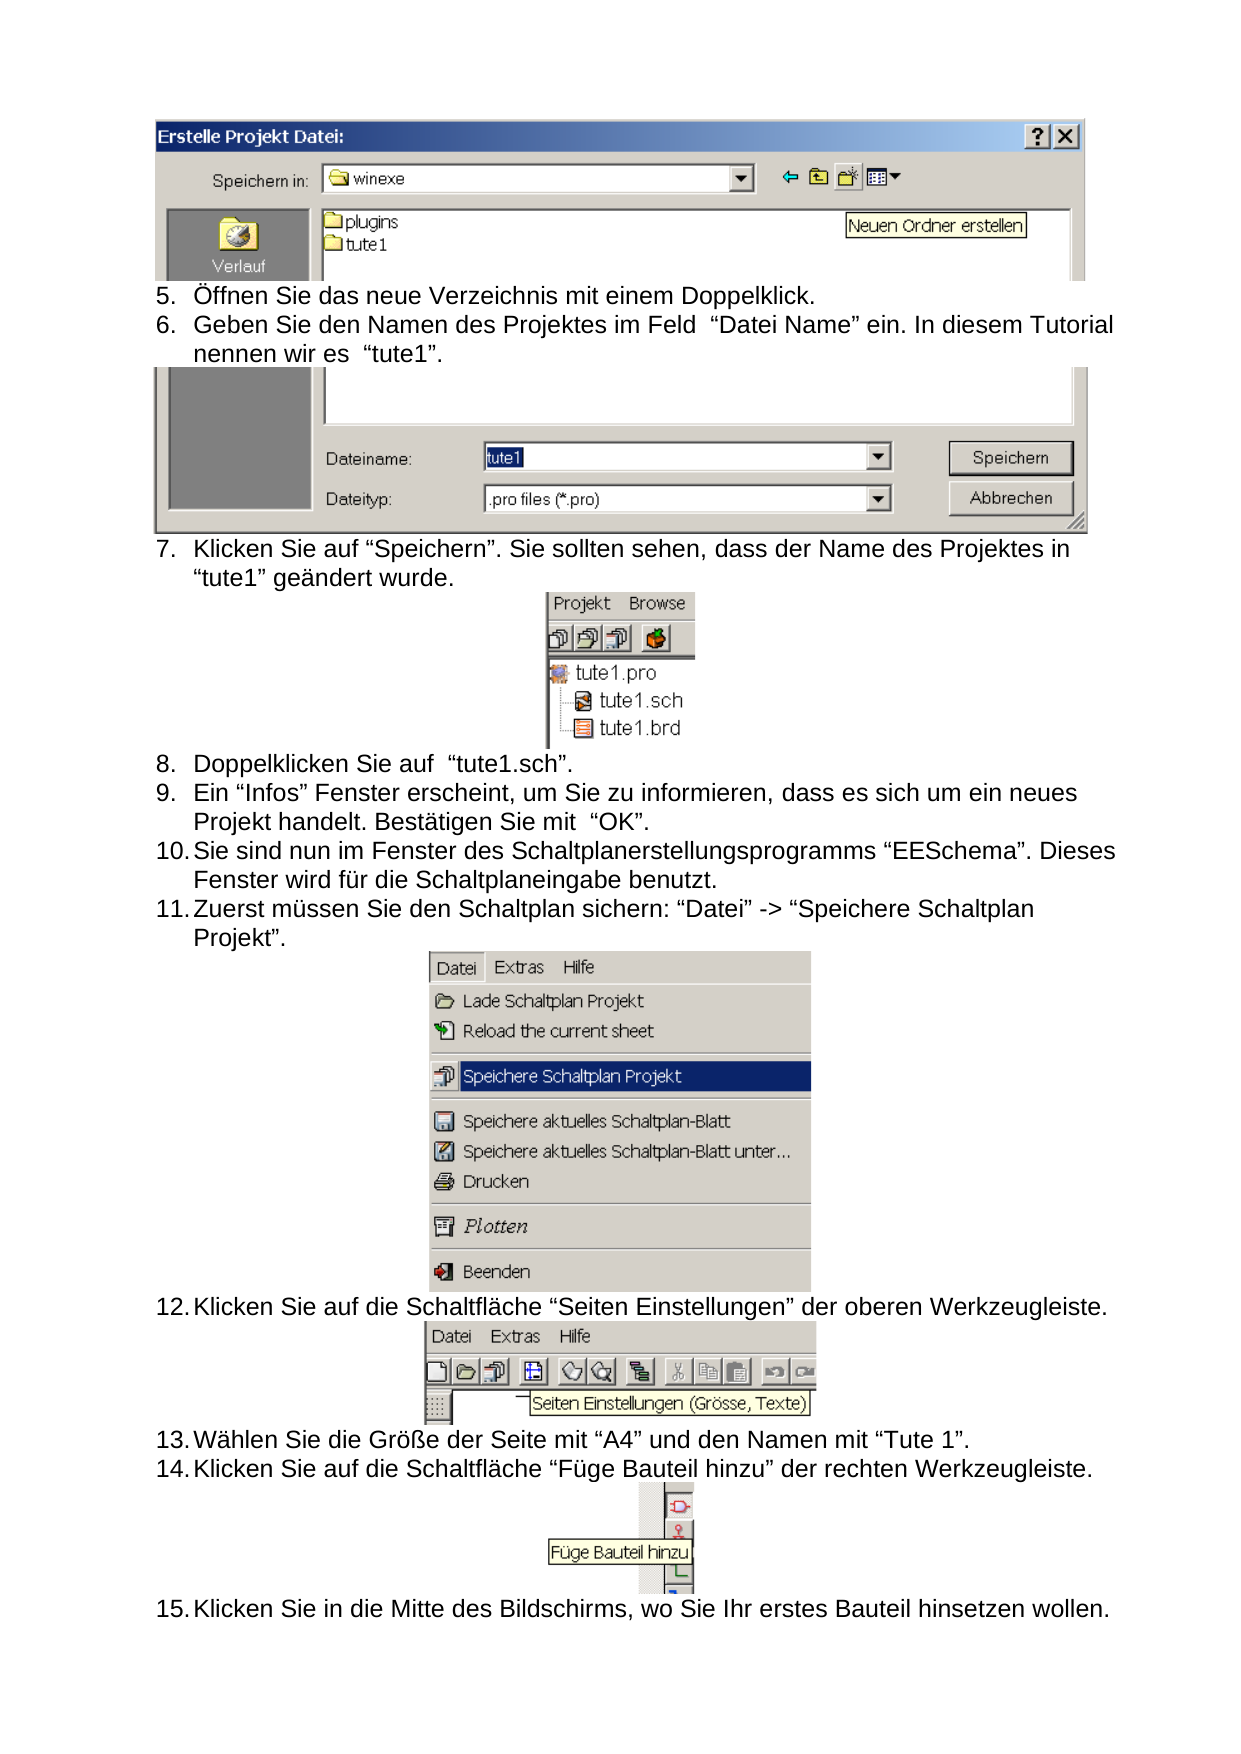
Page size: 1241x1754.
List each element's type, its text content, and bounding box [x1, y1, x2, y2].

list Wählen Sie die Größe der Seite mit “A4” und den Namen mit “Tute 1”. [156, 1321, 1122, 1454]
list Sie sind nun im Fenster des Schaltplanerstellungsprogramms “EESchema”. Dieses Fenster wird für die Schaltplaneingabe benutzt. [156, 836, 1122, 894]
list Klicken Sie auf “Speichern”. Sie sollten sehen, dass der Name des Projektes in “tute1” geändert wurde. [156, 368, 1122, 592]
list Geben Sie den Namen des Projektes im Feld “Datei Name” ein. In diesem Tutorial nennen wir es “tute1”. [156, 310, 1122, 368]
picture [542, 1482, 698, 1594]
picture [152, 367, 1088, 534]
list Klicken Sie auf die Schaltfläche “Seiten Einstellungen” der oberen Werkzeugleiste. [156, 952, 1122, 1321]
list Klicken Sie auf die Schaltfläche “Füge Bauteil hinzu” der rechten Werkzeugleiste. [156, 1454, 1122, 1483]
list Klicken Sie in die Mitte des Bildschirms, wo Sie Ihr erstes Bauteil hinsetzen wollen. [156, 1483, 1122, 1623]
picture [545, 592, 696, 749]
picture [423, 1321, 817, 1425]
list Öffnen Sie das neue Verzeichnis mit einem Doppelklick. [156, 118, 1122, 310]
list Zuerst müssen Sie den Schaltplan sichern: “Datei” -> “Speichere Schaltplan Projekt”. [156, 894, 1122, 952]
list Ein “Infos” Fenster erscheint, um Sie zu informieren, dass es sich um ein neues Projekt handelt. Bestätigen Sie mit “OK”. [156, 777, 1122, 836]
list Doppelklicken Sie auf “tute1.sch”. [156, 592, 1122, 777]
picture [155, 118, 1085, 281]
picture [428, 951, 812, 1292]
